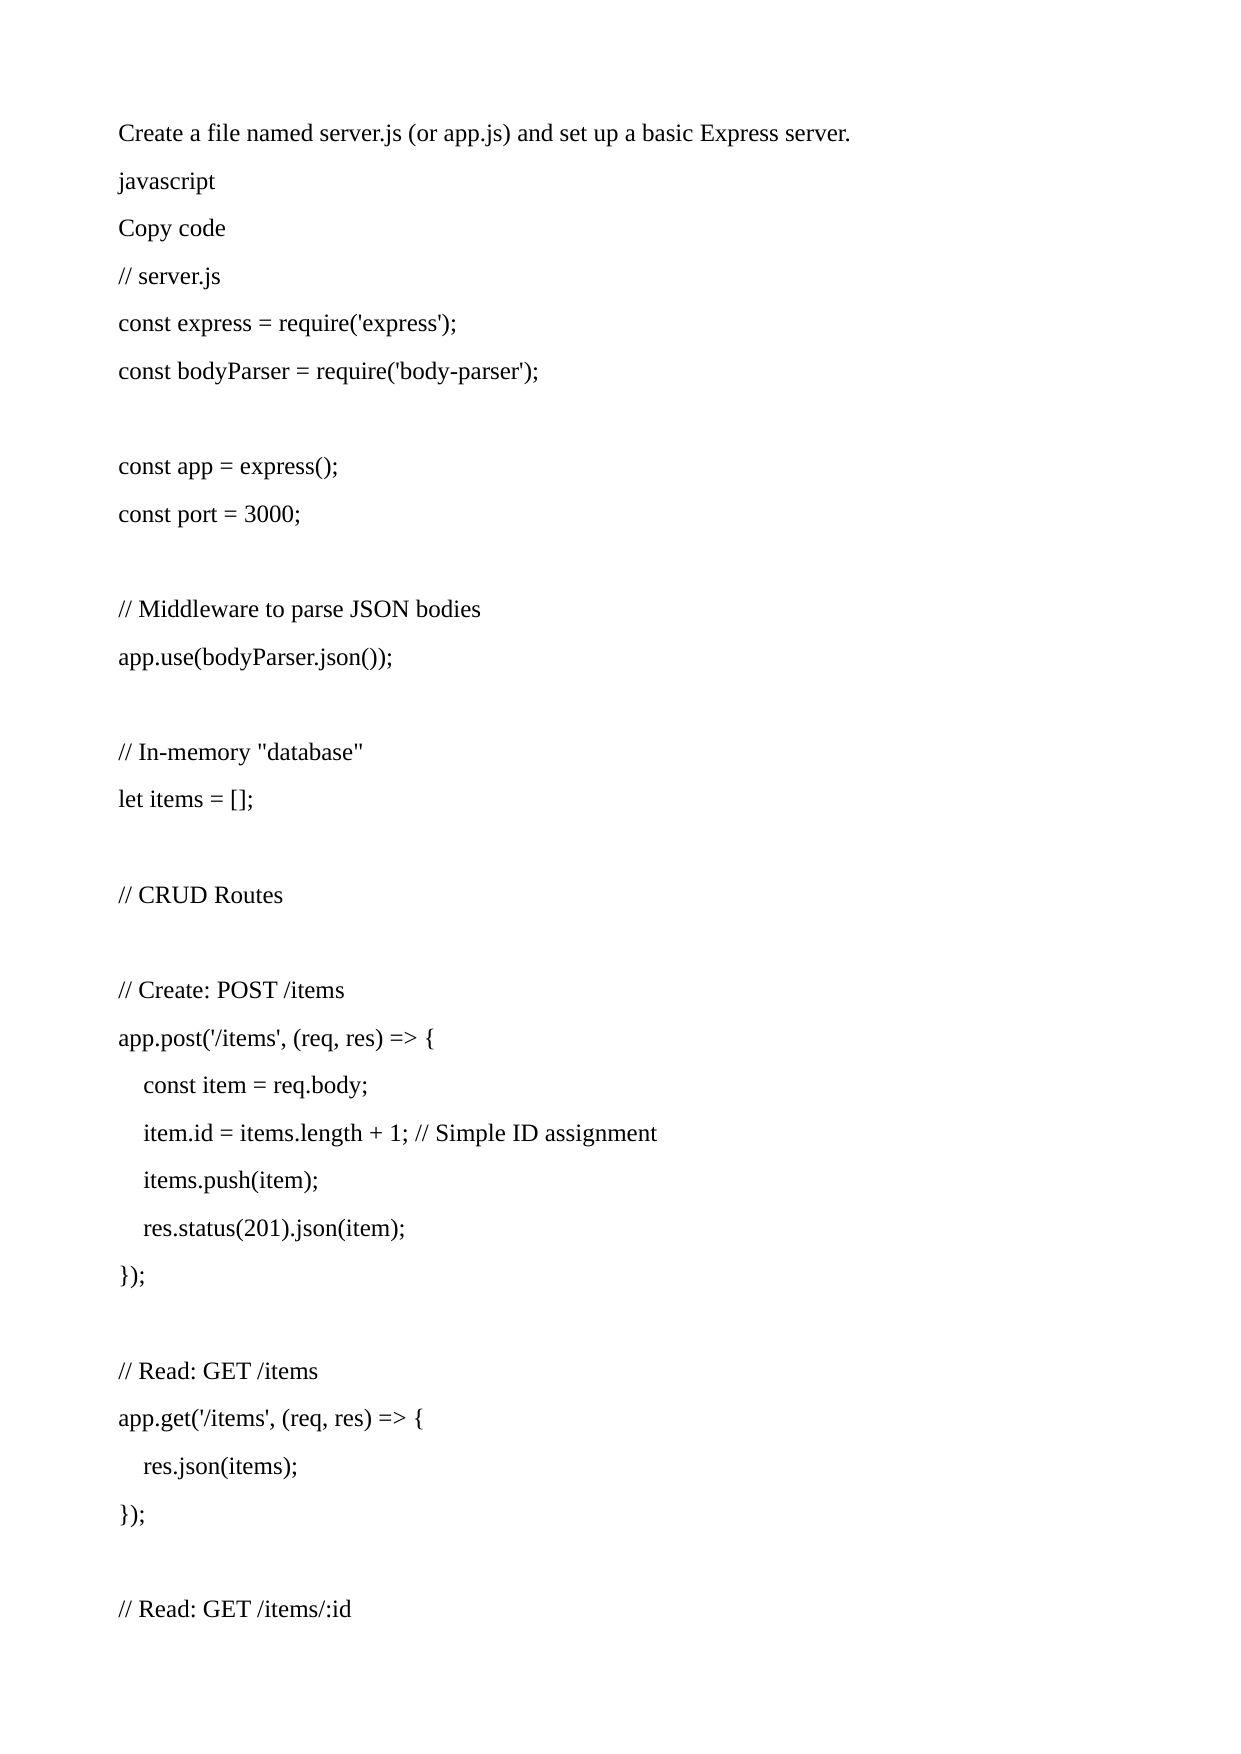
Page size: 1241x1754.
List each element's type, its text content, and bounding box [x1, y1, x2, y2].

text // Create: POST /items [118, 975, 1122, 1004]
text }); [118, 1499, 1122, 1527]
text // Read: GET /items [118, 1356, 1122, 1384]
text const port = 3000; [118, 499, 1122, 528]
text res.json(items); [118, 1451, 1122, 1480]
text // Read: GET /items/:id [118, 1594, 1122, 1623]
text const item = req.body; [118, 1070, 1122, 1099]
text // Middleware to parse JSON bodies [118, 594, 1122, 623]
text items.push(item); [118, 1165, 1122, 1194]
text res.status(201).json(item); [118, 1213, 1122, 1242]
text app.use(bodyParser.json()); [118, 642, 1122, 671]
text const express = require('express'); [118, 308, 1122, 337]
text item.id = items.length + 1; // Simple ID assignment [118, 1118, 1122, 1147]
text let items = []; [118, 784, 1122, 813]
text app.get('/items', (req, res) => { [118, 1403, 1122, 1432]
text Copy code [118, 213, 1122, 242]
text app.post('/items', (req, res) => { [118, 1023, 1122, 1051]
text const app = express(); [118, 451, 1122, 480]
text // In-memory "database" [118, 737, 1122, 766]
text // CRUD Routes [118, 880, 1122, 908]
text }); [118, 1261, 1122, 1289]
text // server.js [118, 261, 1122, 290]
text javascript [118, 166, 1122, 194]
text Create a file named server.js (or app.js) and set up a basic Express server. [118, 118, 1122, 147]
text const bodyParser = require('body-parser'); [118, 356, 1122, 385]
